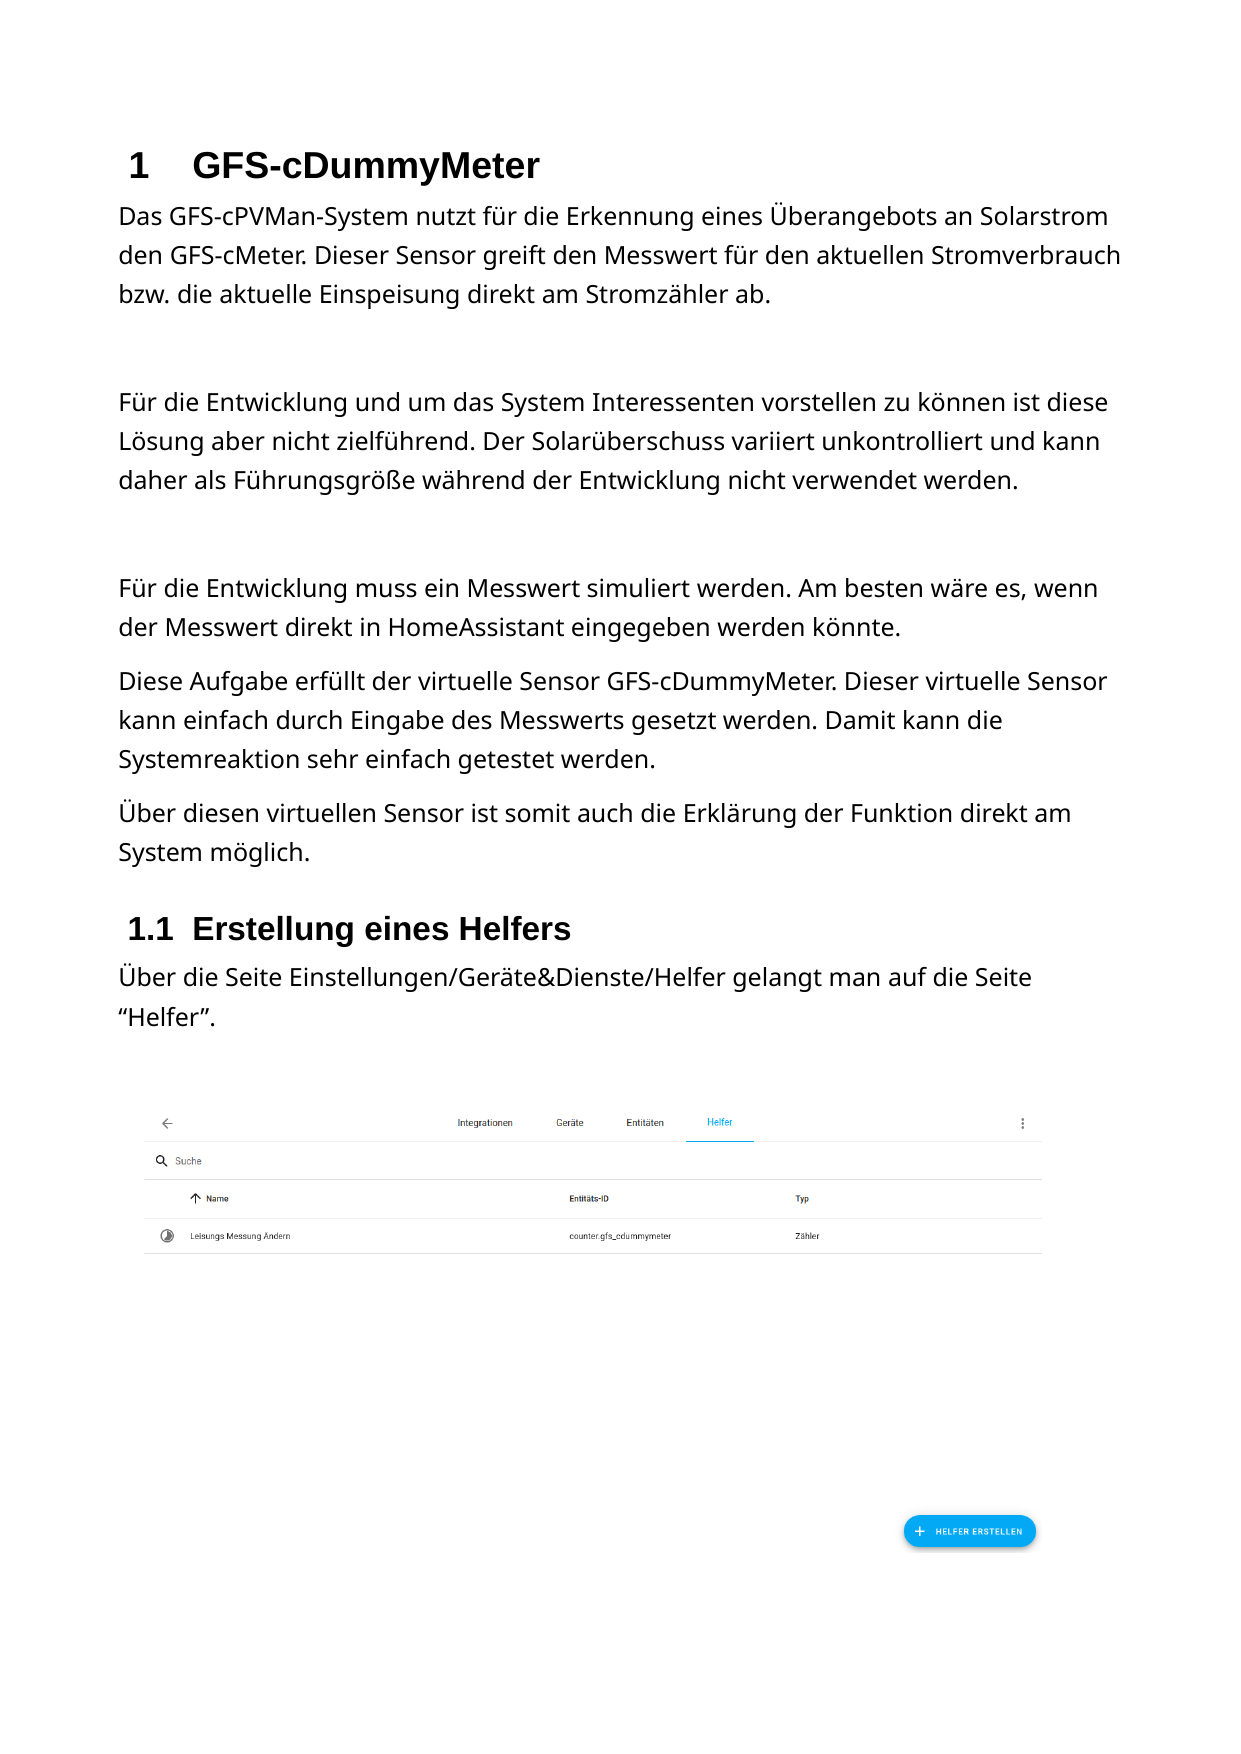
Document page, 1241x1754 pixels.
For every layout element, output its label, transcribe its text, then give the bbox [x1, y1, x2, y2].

text Für die Entwicklung muss ein Messwert simuliert werden. Am besten wäre es, wenn der Messwert direkt in HomeAssistant eingegeben werden könnte. [118, 570, 1122, 644]
text Über diesen virtuellen Sensor ist somit auch die Erklärung der Funktion direkt am System möglich. [118, 795, 1122, 869]
subtitle Erstellung eines Helfers [118, 909, 1122, 948]
text Das GFS-cPVMan-System nutzt für die Erkennung eines Überangebots an Solarstrom den GFS-cMeter. Dieser Sensor greift den Messwert für den aktuellen Stromverbrauch bzw. die aktuelle Einspeisung direkt am Stromzähler ab. [118, 199, 1122, 311]
subtitle GFS-cDummyMeter [118, 143, 1122, 186]
text Diese Aufgabe erfüllt der virtuelle Sensor GFS-cDummyMeter. Dieser virtuelle Sensor kann einfach durch Eingabe des Messwerts gesetzt werden. Damit kann die Systemreaktion sehr einfach getestet werden. [118, 663, 1122, 776]
text Über die Seite Einstellungen/Geräte&Dienste/Helfer gelangt man auf die Seite “Helfer”. [118, 960, 1122, 1033]
text Für die Entwicklung und um das System Interessenten vorstellen zu können ist diese Lösung aber nicht zielführend. Der Solarüberschuss variiert unkontrolliert und kann daher als Führungsgröße während der Entwicklung nicht verwendet werden. [118, 384, 1122, 497]
picture [144, 1105, 1042, 1553]
